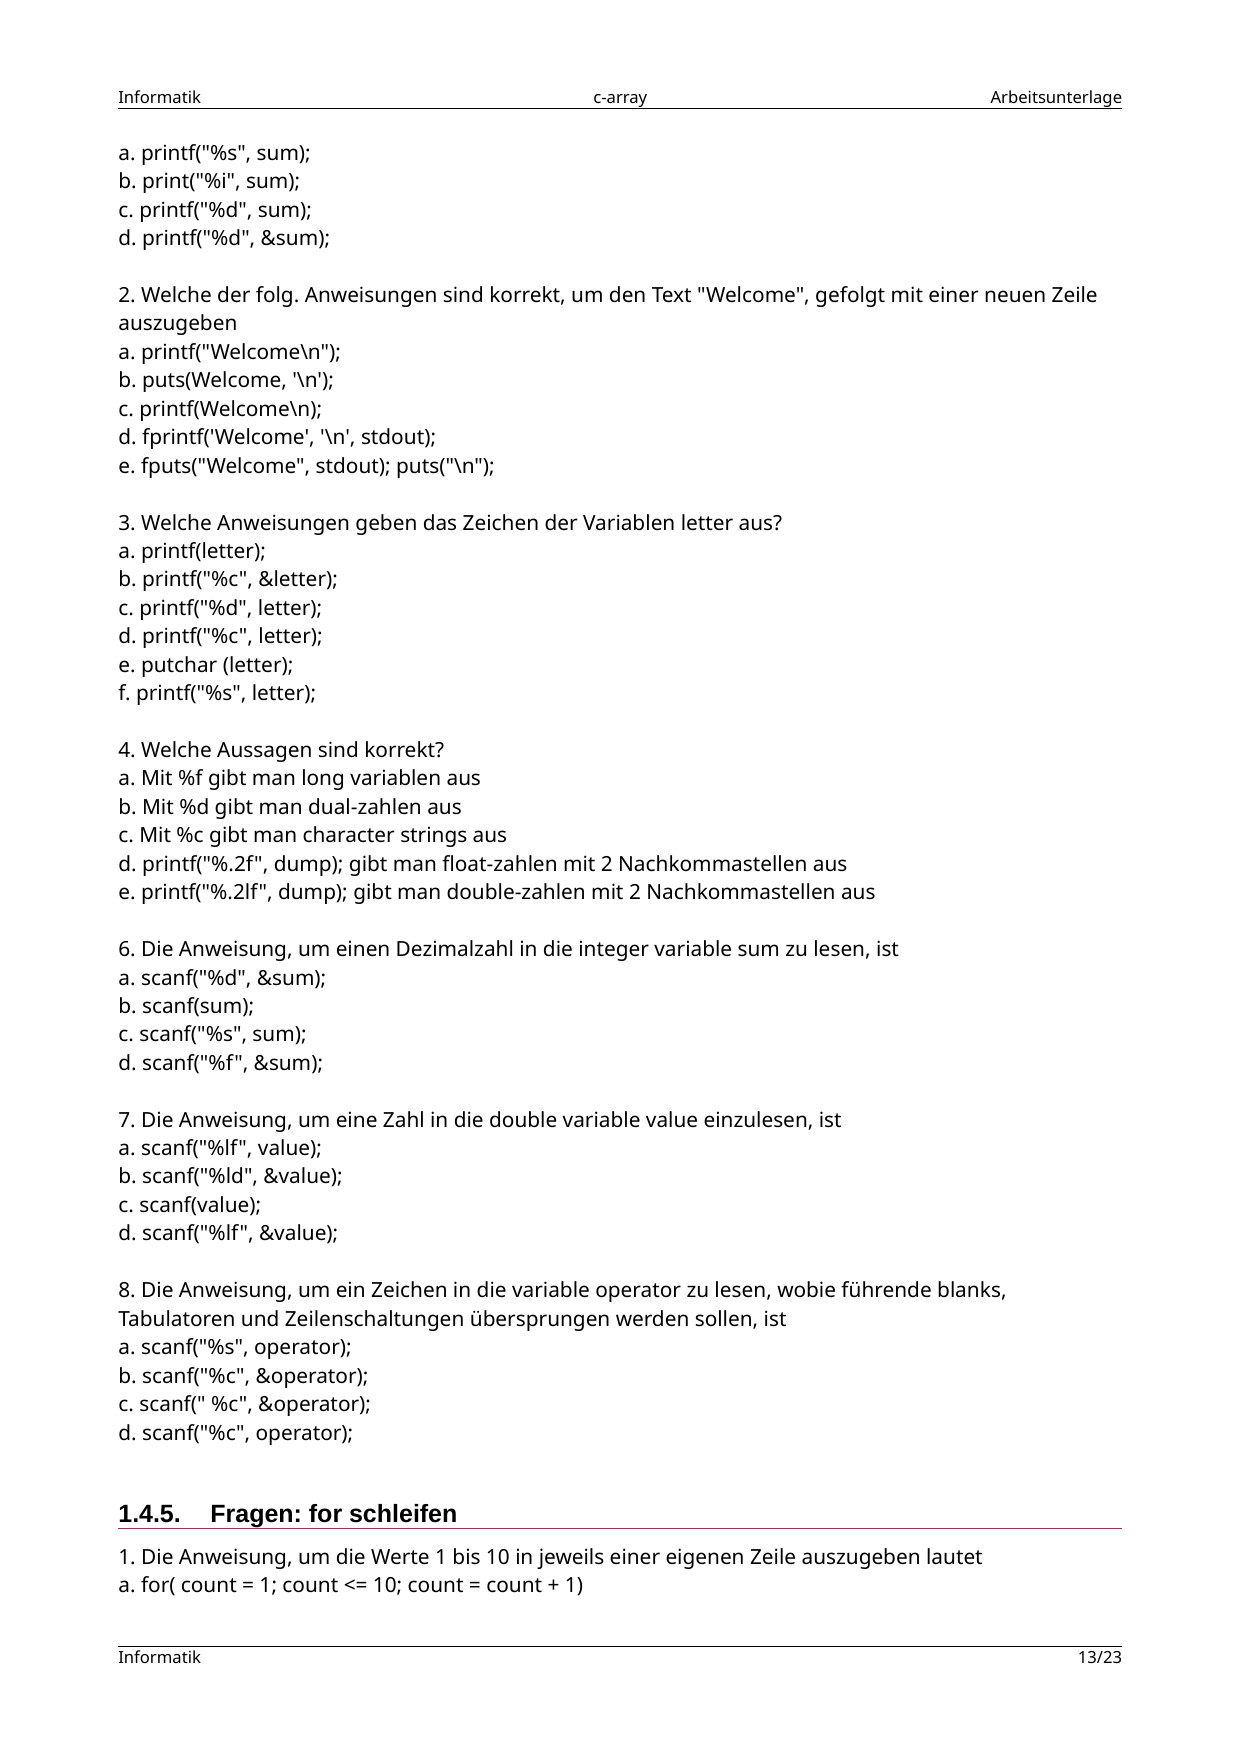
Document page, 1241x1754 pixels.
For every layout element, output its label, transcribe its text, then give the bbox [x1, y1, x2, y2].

text a. scanf("%lf", value); [118, 1133, 1122, 1162]
text c. scanf(value); [118, 1190, 1122, 1218]
text e. fputs("Welcome", stdout); puts("\n"); [118, 451, 1122, 479]
text 3. Welche Anweisungen geben das Zeichen der Variablen letter aus? [118, 508, 1122, 536]
text a. for( count = 1; count <= 10; count = count + 1) [118, 1570, 1122, 1599]
text 1. Die Anweisung, um die Werte 1 bis 10 in jeweils einer eigenen Zeile auszugeben lautet [118, 1542, 1122, 1570]
text d. fprintf('Welcome', '\n', stdout); [118, 422, 1122, 451]
text a. scanf("%s", operator); [118, 1332, 1122, 1361]
text c. scanf("%s", sum); [118, 1019, 1122, 1048]
text e. putchar (letter); [118, 650, 1122, 678]
text d. scanf("%lf", &value); [118, 1218, 1122, 1247]
text 4. Welche Aussagen sind korrekt? [118, 735, 1122, 763]
text 8. Die Anweisung, um ein Zeichen in die variable operator zu lesen, wobie führende blanks, Tabulatoren und Zeilenschaltungen übersprungen werden sollen, ist [118, 1275, 1122, 1332]
text a. Mit %f gibt man long variablen aus [118, 763, 1122, 792]
text d. scanf("%c", operator); [118, 1418, 1122, 1474]
text 7. Die Anweisung, um eine Zahl in die double variable value einzulesen, ist [118, 1105, 1122, 1133]
text d. printf("%d", &sum); [118, 223, 1122, 252]
text f. printf("%s", letter); [118, 678, 1122, 707]
text 2. Welche der folg. Anweisungen sind korrekt, um den Text "Welcome", gefolgt mit einer neuen Zeile auszugeben [118, 280, 1122, 337]
text d. printf("%.2f", dump); gibt man float-zahlen mit 2 Nachkommastellen aus [118, 849, 1122, 877]
text a. printf("%s", sum); [118, 138, 1122, 166]
text d. scanf("%f", &sum); [118, 1048, 1122, 1076]
subtitle Fragen: for schleifen [118, 1499, 1122, 1528]
text d. printf("%c", letter); [118, 621, 1122, 650]
text b. scanf(sum); [118, 991, 1122, 1019]
text a. scanf("%d", &sum); [118, 963, 1122, 991]
text c. printf("%d", sum); [118, 195, 1122, 223]
text c. printf("%d", letter); [118, 593, 1122, 621]
text e. printf("%.2lf", dump); gibt man double-zahlen mit 2 Nachkommastellen aus [118, 877, 1122, 906]
text b. Mit %d gibt man dual-zahlen aus [118, 792, 1122, 820]
text b. scanf("%c", &operator); [118, 1361, 1122, 1389]
text 6. Die Anweisung, um einen Dezimalzahl in die integer variable sum zu lesen, ist [118, 934, 1122, 963]
text c. Mit %c gibt man character strings aus [118, 820, 1122, 849]
text b. printf("%c", &letter); [118, 564, 1122, 593]
text c. scanf(" %c", &operator); [118, 1389, 1122, 1418]
text c. printf(Welcome\n); [118, 394, 1122, 422]
text b. puts(Welcome, '\n'); [118, 365, 1122, 394]
text b. print("%i", sum); [118, 166, 1122, 195]
text b. scanf("%ld", &value); [118, 1162, 1122, 1190]
text a. printf("Welcome\n"); [118, 337, 1122, 365]
text a. printf(letter); [118, 536, 1122, 564]
